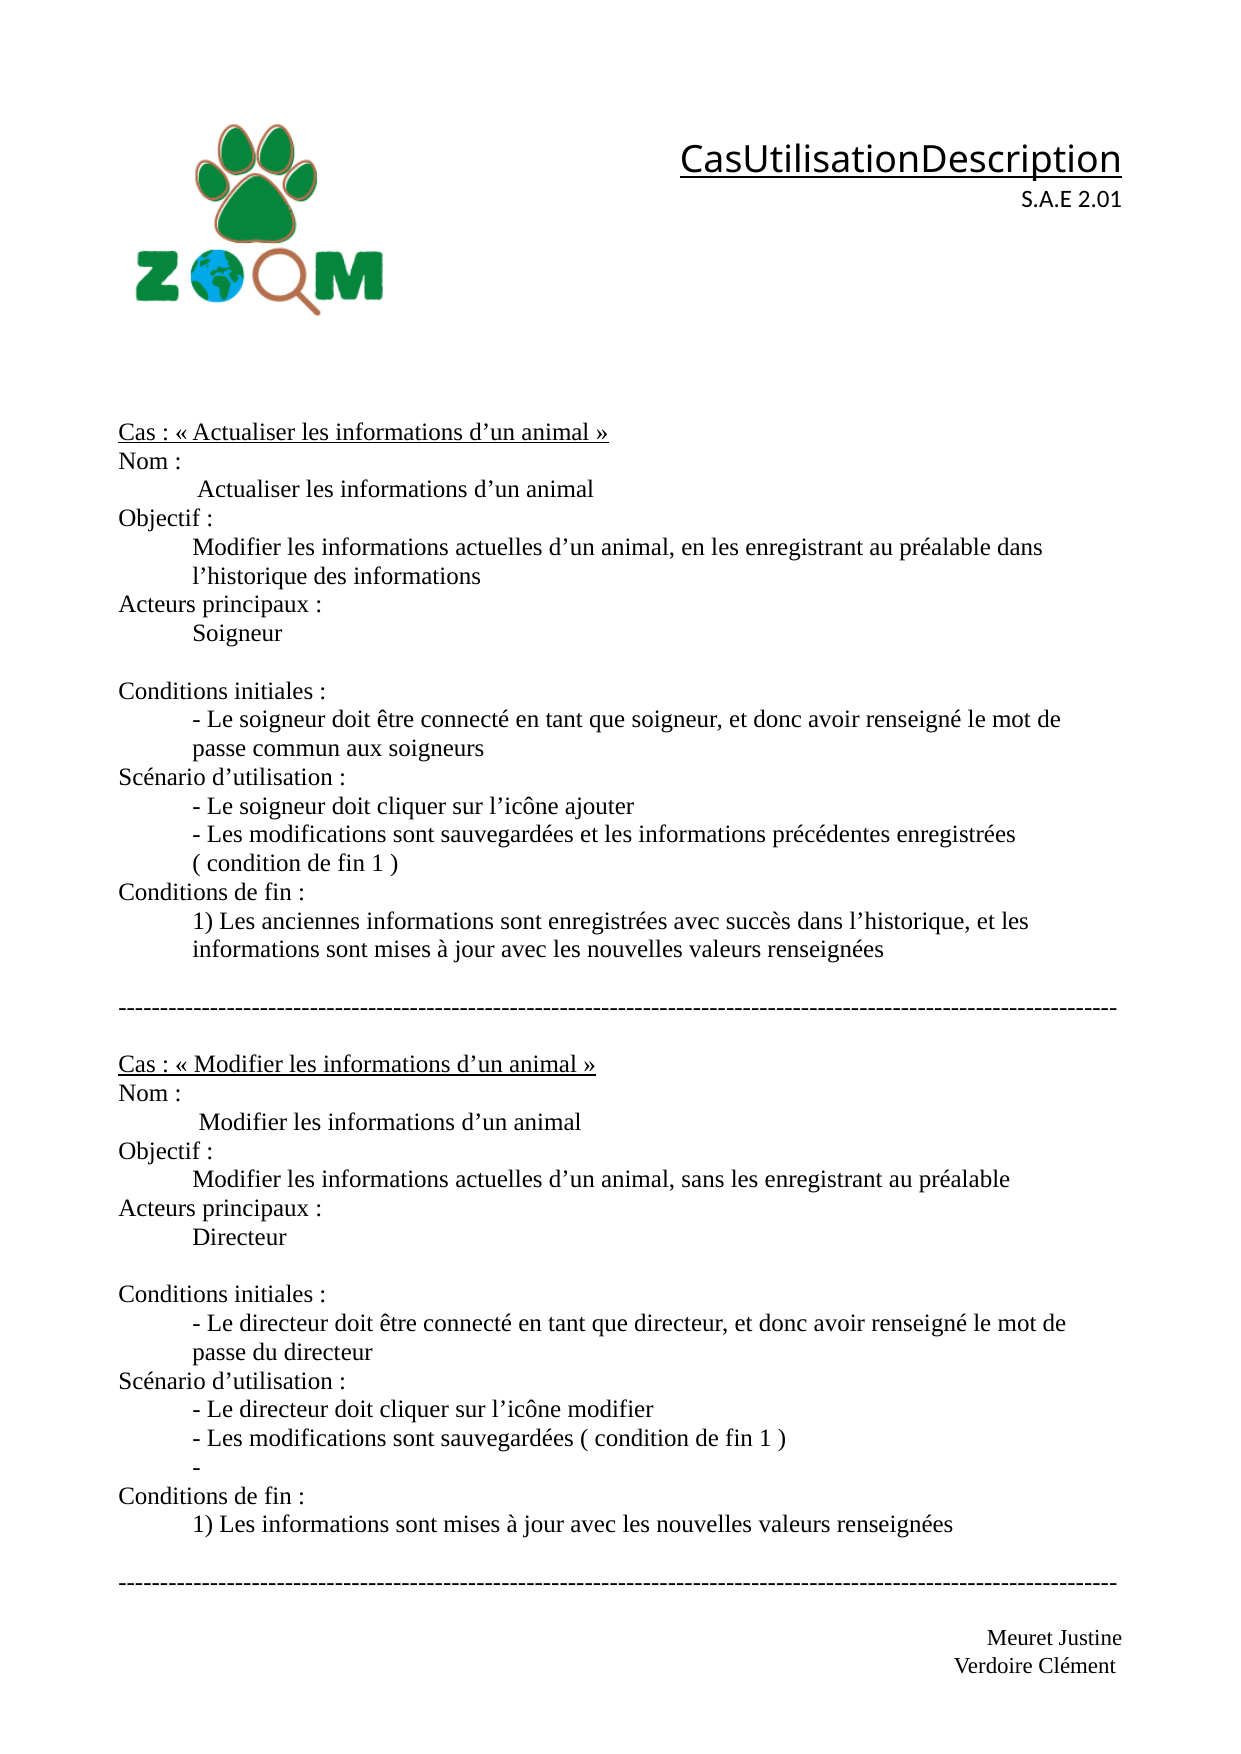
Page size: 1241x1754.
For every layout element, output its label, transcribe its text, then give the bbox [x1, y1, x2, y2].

text Objectif : [118, 503, 1122, 532]
text - Le soigneur doit être connecté en tant que soigneur, et donc avoir renseigné le mot de passe commun aux soigneurs [118, 704, 1122, 762]
text - Les modifications sont sauvegardées et les informations précédentes enregistrées ( condition de fin 1 ) [118, 819, 1122, 877]
text Nom : [118, 1078, 1122, 1107]
text Soigneur [118, 618, 1122, 647]
text 1) Les informations sont mises à jour avec les nouvelles valeurs renseignées [118, 1509, 1122, 1538]
text CasUtilisationDescription [410, 132, 1122, 183]
text Acteurs principaux : [118, 1193, 1122, 1222]
text Nom : [118, 446, 1122, 474]
text Conditions de fin : [118, 877, 1122, 906]
text - [118, 1452, 1122, 1481]
text Acteurs principaux : [118, 589, 1122, 618]
text Modifier les informations actuelles d’un animal, sans les enregistrant au préalable [118, 1164, 1122, 1193]
text Conditions initiales : [118, 676, 1122, 704]
text Actualiser les informations d’un animal [118, 474, 1122, 503]
text Cas : « Modifier les informations d’un animal » [118, 1049, 1122, 1078]
text - Le directeur doit cliquer sur l’icône modifier [118, 1394, 1122, 1423]
text Conditions initiales : [118, 1279, 1122, 1308]
text Objectif : [118, 1136, 1122, 1164]
text - Le soigneur doit cliquer sur l’icône ajouter [118, 791, 1122, 819]
text - Le directeur doit être connecté en tant que directeur, et donc avoir renseigné le mot de passe du directeur [118, 1308, 1122, 1366]
text 1) Les anciennes informations sont enregistrées avec succès dans l’historique, et les informations sont mises à jour avec les nouvelles valeurs renseignées [118, 906, 1122, 963]
text Scénario d’utilisation : [118, 1366, 1122, 1394]
text ------------------------------------------------------------------------------------------------------------------------ [118, 992, 1122, 1021]
text Modifier les informations actuelles d’un animal, en les enregistrant au préalable dans l’historique des informations [118, 532, 1122, 589]
text Modifier les informations d’un animal [118, 1107, 1122, 1136]
text Conditions de fin : [118, 1481, 1122, 1509]
text Scénario d’utilisation : [118, 762, 1122, 791]
text S.A.E 2.01 [410, 183, 1122, 214]
text - Les modifications sont sauvegardées ( condition de fin 1 ) [118, 1423, 1122, 1452]
text ------------------------------------------------------------------------------------------------------------------------ [118, 1567, 1122, 1596]
text Directeur [118, 1222, 1122, 1251]
text Cas : « Actualiser les informations d’un animal » [118, 417, 1122, 446]
